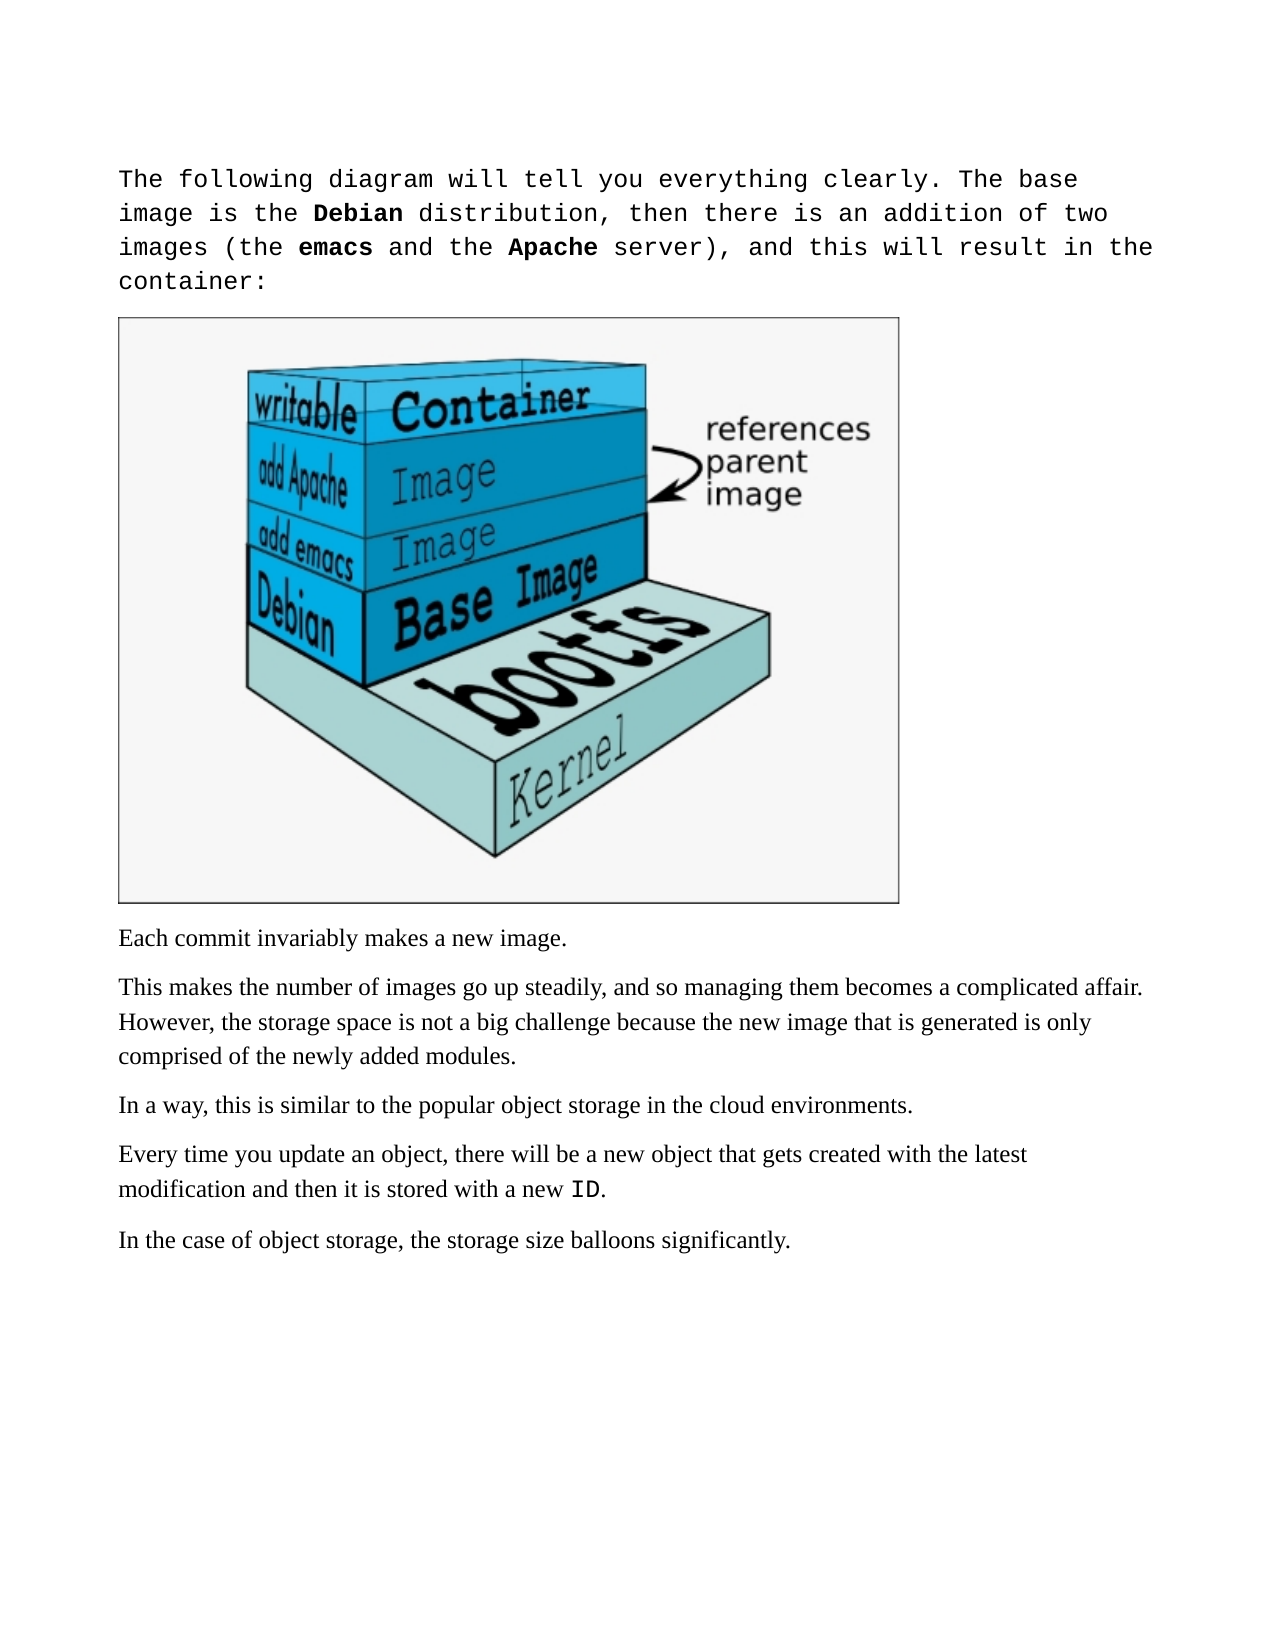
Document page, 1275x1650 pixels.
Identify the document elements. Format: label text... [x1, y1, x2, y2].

text In the case of object storage, the storage size balloons significantly. [118, 1226, 1157, 1254]
text Each commit invariably makes a new image. [118, 923, 1157, 952]
text Every time you update an object, there will be a new object that gets created with the latest modification and then it is stored with a new ID. [118, 1139, 1157, 1205]
text The following diagram will tell you everything clearly. The base image is the Debian distribution, then there is an addition of two images (the emacs and the Apache server), and this will result in the container: [118, 167, 1157, 297]
text In a way, this is similar to the popular object storage in the cloud environments. [118, 1091, 1157, 1119]
text This makes the number of images go up steadily, and so managing them becomes a complicated affair. However, the storage space is not a big challenge because the new image that is generated is only comprised of the newly added modules. [118, 972, 1157, 1070]
picture [118, 317, 900, 904]
